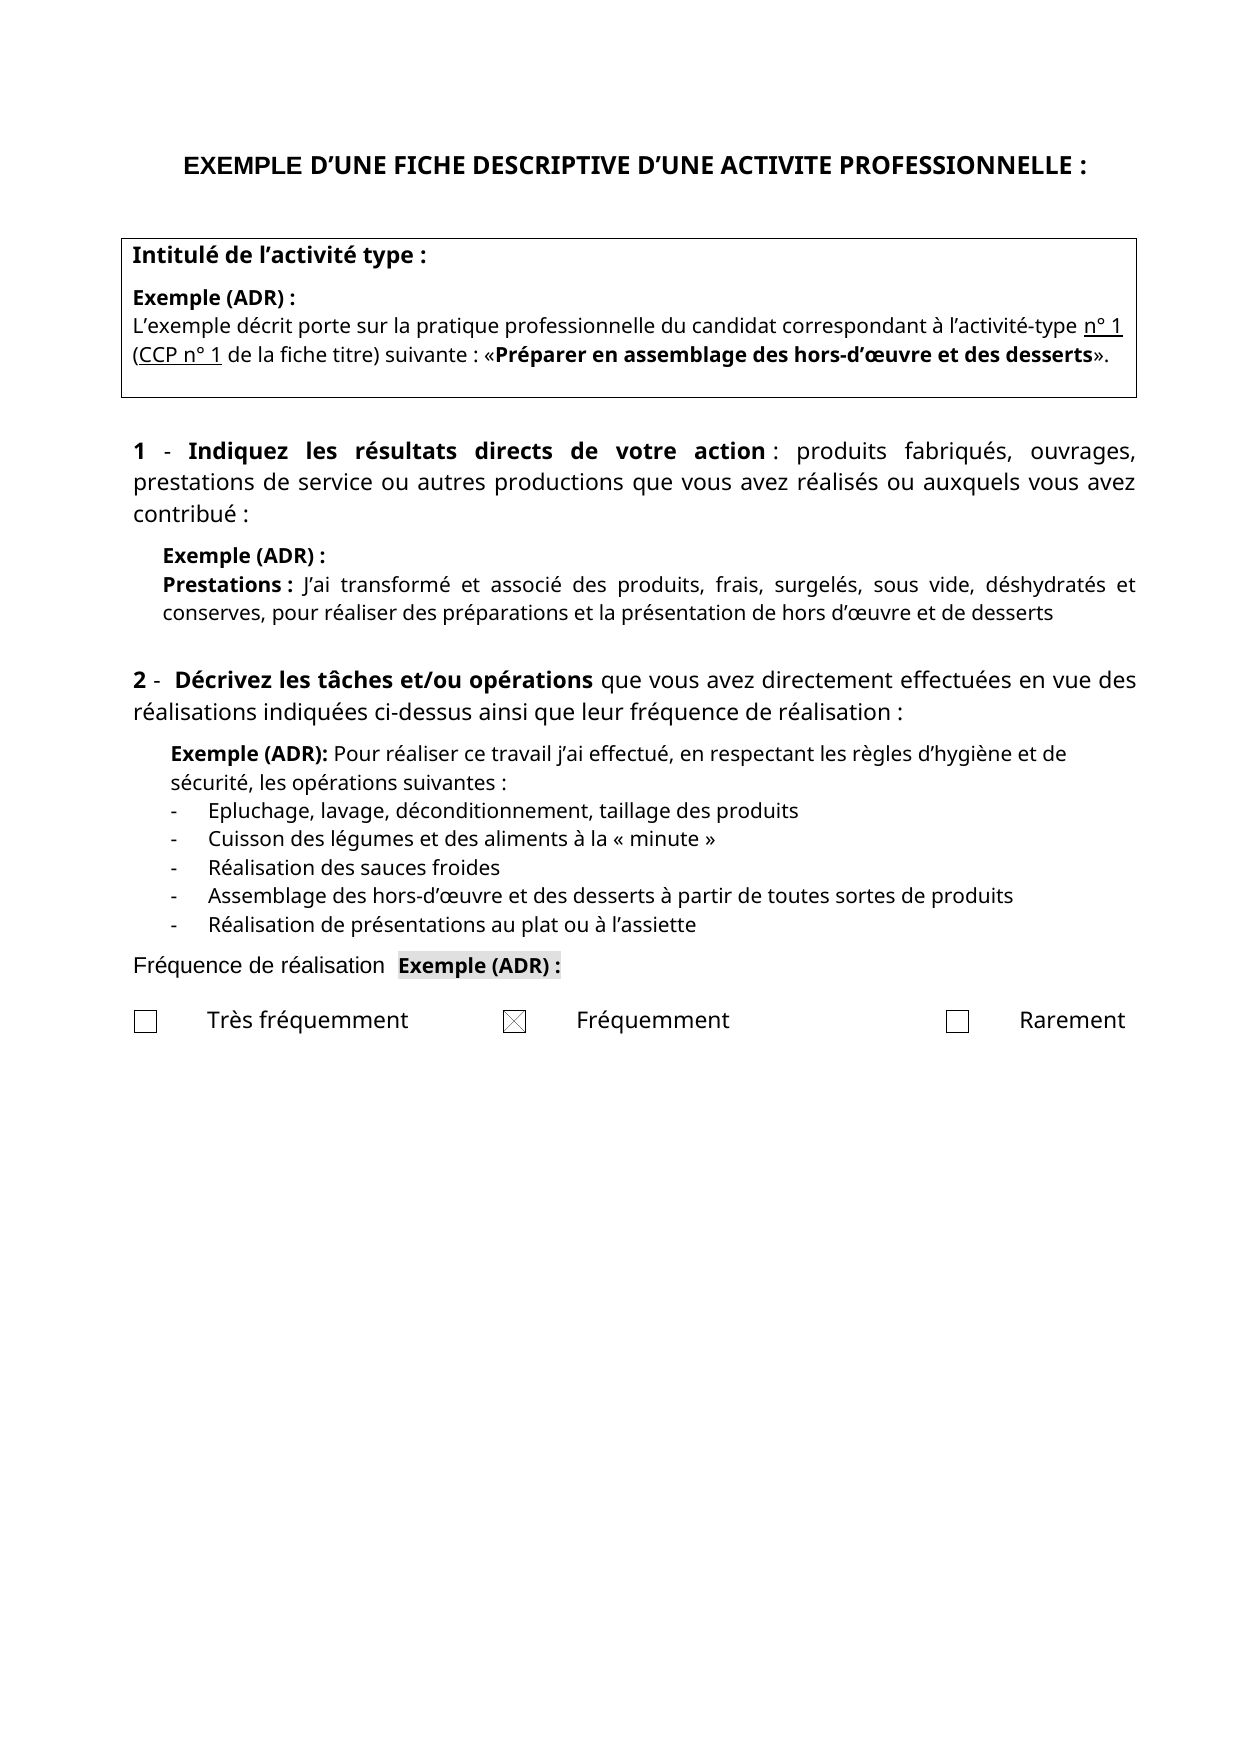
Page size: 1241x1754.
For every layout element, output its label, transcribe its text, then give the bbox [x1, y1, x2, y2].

text 1 - Indiquez les résultats directs de votre action : produits fabriqués, ouvrages, prestations de service ou autres productions que vous avez réalisés ou auxquels vous avez contribué : [133, 435, 1137, 529]
text Fréquence de réalisation Exemple (ADR) : [133, 951, 1137, 979]
table_header Intitulé de l’activité type : Exemple (ADR) : L’exemple décrit porte sur la pratique professionnelle du candidat correspondant à l’activité-type n° 1 (CCP n° 1 de la fiche titre) suivante : «Préparer en assemblage des hors-d’œuvre et des desserts». [122, 239, 1136, 397]
text Exemple (ADR): Pour réaliser ce travail j’ai effectué, en respectant les règles d’hygiène et de sécurité, les opérations suivantes : [170, 739, 1137, 796]
text Exemple (ADR) : [162, 541, 1137, 570]
list Réalisation de présentations au plat ou à l’assiette [170, 910, 1137, 938]
text Très fréquemment Fréquemment Rarement [133, 1004, 1137, 1035]
list Réalisation des sauces froides [170, 853, 1137, 881]
text Prestations : J’ai transformé et associé des produits, frais, surgelés, sous vide, déshydratés et conserves, pour réaliser des préparations et la présentation de hors d’œuvre et de desserts [162, 570, 1137, 627]
list Cuisson des légumes et des aliments à la « minute » [170, 824, 1137, 853]
subtitle EXEMPLE D’une FICHE DESCRIPTIVE D’une ACTIVITE PROFESSIONNELLE : [133, 148, 1137, 182]
list Assemblage des hors-d’œuvre et des desserts à partir de toutes sortes de produits [170, 881, 1137, 910]
list Epluchage, lavage, déconditionnement, taillage des produits [170, 796, 1137, 824]
text 2 - Décrivez les tâches et/ou opérations que vous avez directement effectuées en vue des réalisations indiquées ci-dessus ainsi que leur fréquence de réalisation : [133, 664, 1137, 727]
